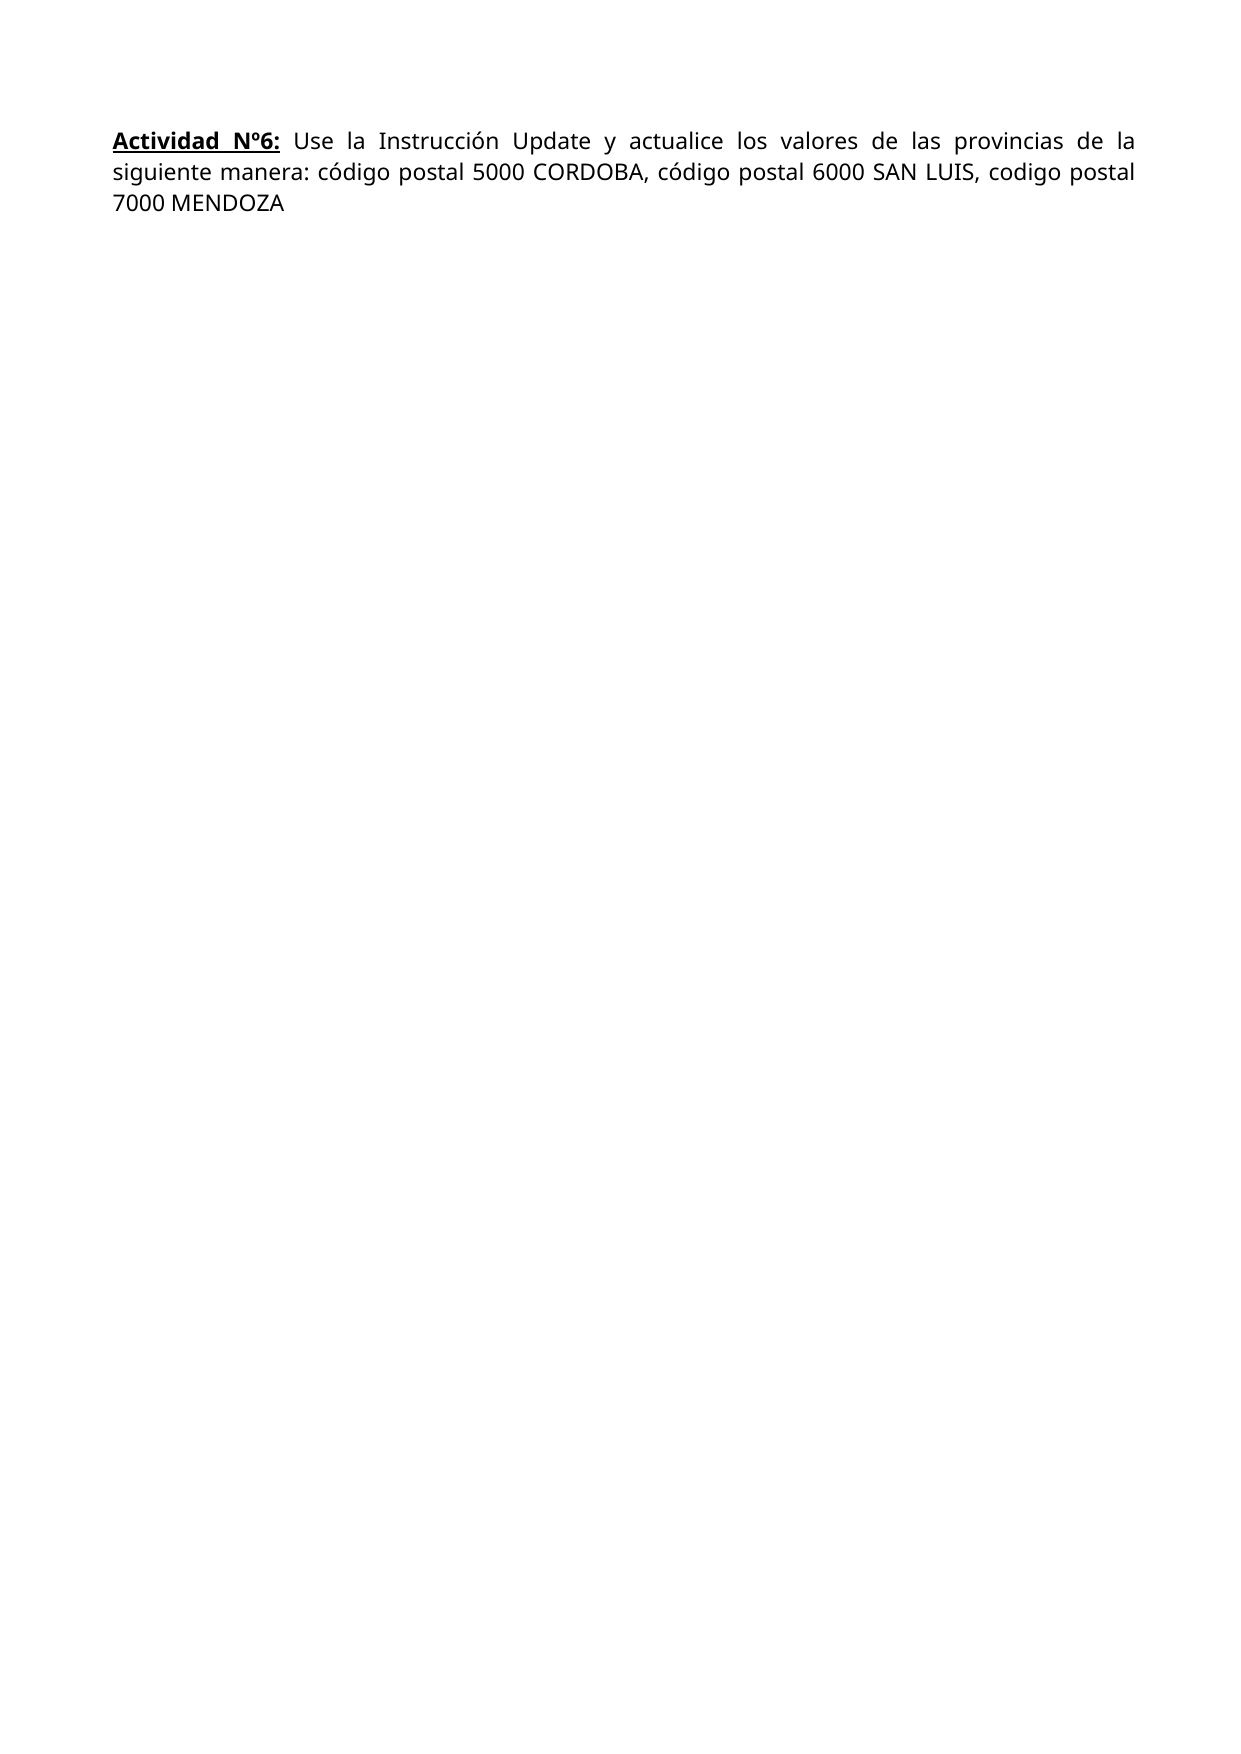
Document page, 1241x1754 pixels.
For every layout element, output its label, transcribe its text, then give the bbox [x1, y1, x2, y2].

text Actividad Nº6: Use la Instrucción Update y actualice los valores de las provincias de la siguiente manera: código postal 5000 CORDOBA, código postal 6000 SAN LUIS, codigo postal 7000 MENDOZA [112, 125, 1137, 219]
